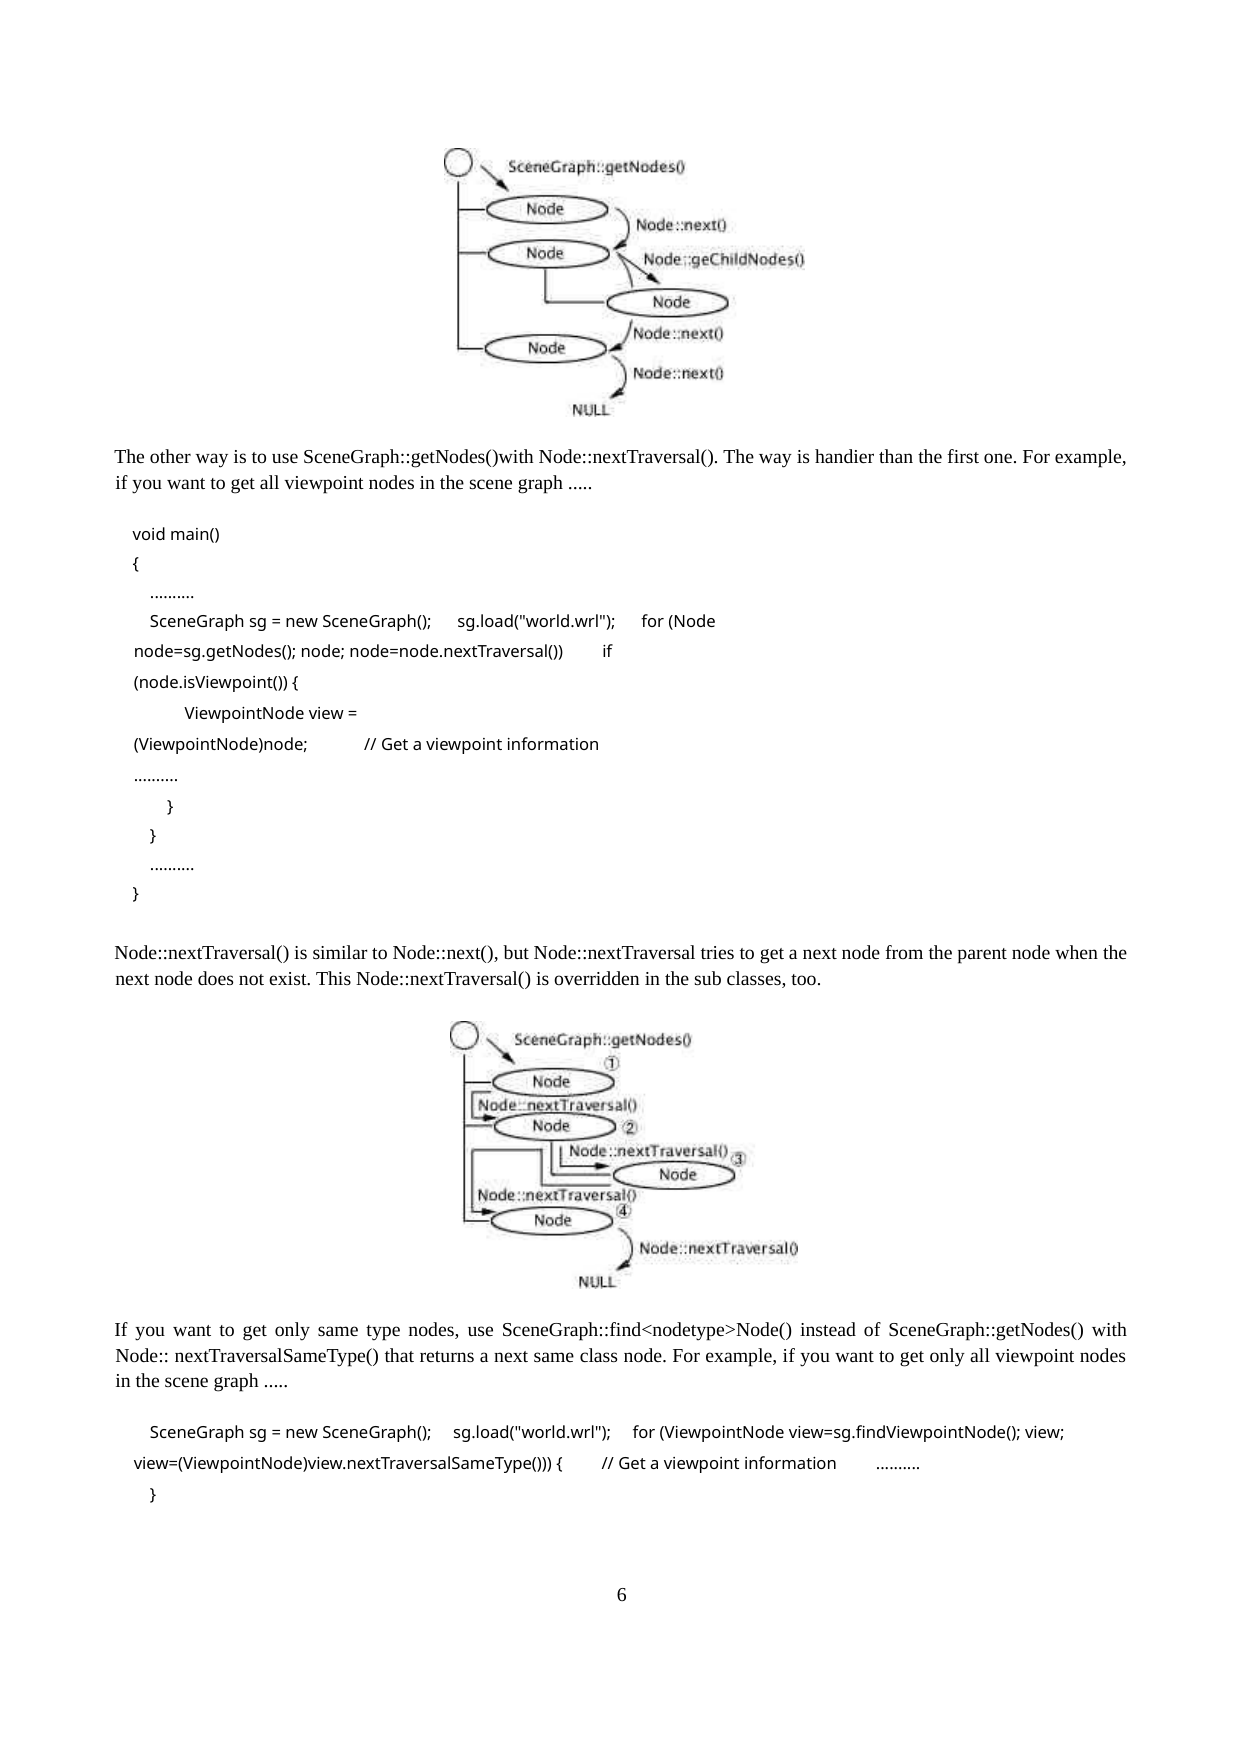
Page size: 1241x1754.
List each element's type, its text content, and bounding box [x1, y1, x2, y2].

text SceneGraph sg = new SceneGraph(); sg.load("world.wrl"); for (Node node=sg.getNodes(); node; node=node.nextTraversal()) if (node.isViewpoint()) { [132, 609, 723, 694]
text If you want to get only same type nodes, use SceneGraph::find<nodetype>Node() instead of SceneGraph::getNodes() with Node:: nextTraversalSameType() that returns a next same class node. For example, if you want to get only all viewpoint nodes in the scene graph ..... [114, 1318, 1129, 1392]
text The other way is to use SceneGraph::getNodes()with Node::nextTraversal(). The way is handier than the first one. For example, if you want to get all viewpoint nodes in the scene graph ..... [114, 445, 1129, 494]
text void main() [132, 522, 603, 545]
text ViewpointNode view = (ViewpointNode)node; // Get a viewpoint information .......... [132, 702, 603, 787]
text SceneGraph sg = new SceneGraph(); sg.load("world.wrl"); for (ViewpointNode view=sg.findViewpointNode(); view; view=(ViewpointNode)view.nextTraversalSameType())) { // Get a viewpoint information .......... [132, 1421, 1119, 1474]
text } [132, 795, 603, 818]
text } [132, 1483, 603, 1505]
picture [450, 1021, 798, 1289]
text { [132, 551, 603, 574]
text } [132, 824, 603, 847]
text } [132, 882, 603, 904]
text .......... [132, 853, 603, 876]
text Node::nextTraversal() is similar to Node::next(), but Node::nextTraversal tries to get a next node from the parent node when the next node does not exist. This Node::nextTraversal() is overridden in the sub classes, too. [114, 941, 1129, 989]
text .......... [132, 580, 603, 603]
picture [444, 148, 805, 417]
